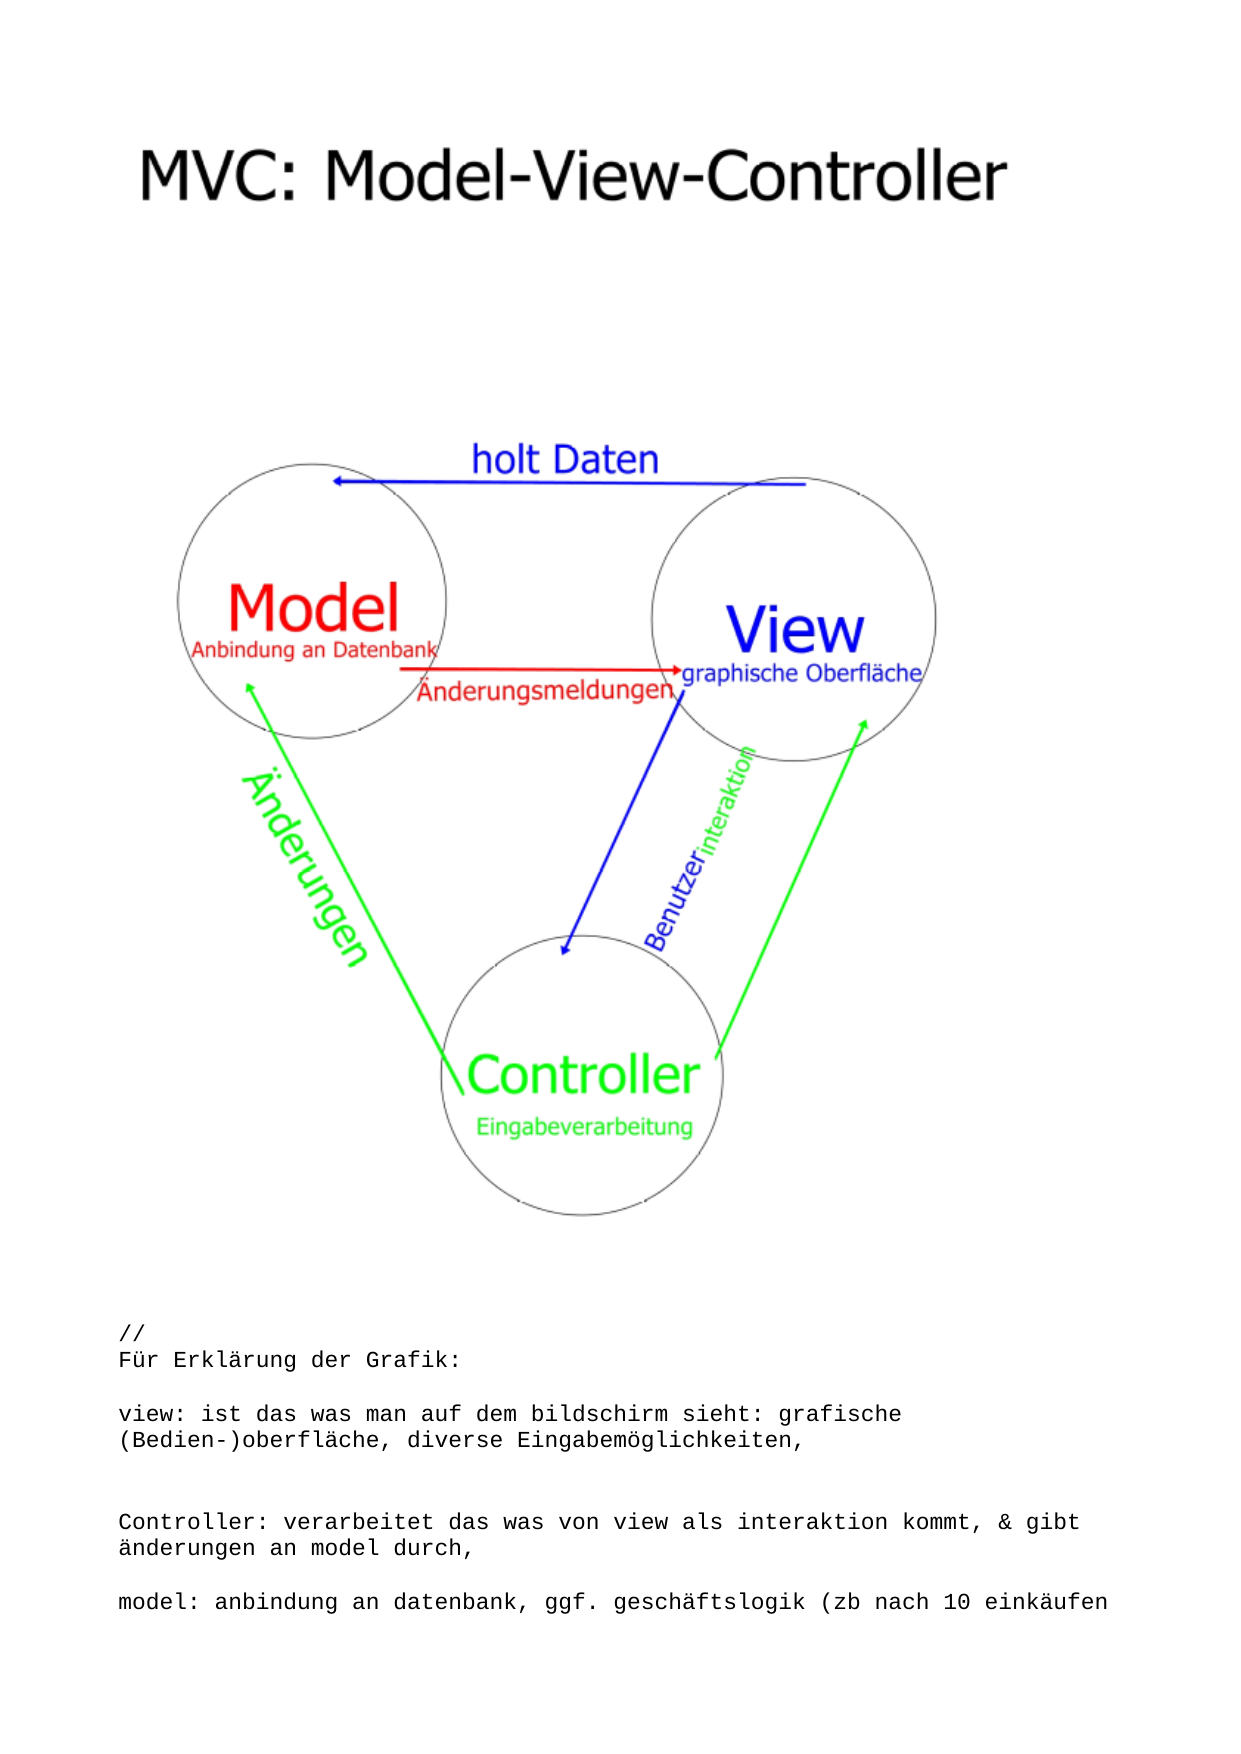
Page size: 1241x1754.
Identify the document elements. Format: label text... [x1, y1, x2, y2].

text Controller: verarbeitet das was von view als interaktion kommt, & gibt änderungen an model durch, [118, 1511, 1122, 1562]
text Für Erklärung der Grafik: [118, 1349, 1122, 1375]
text view: ist das was man auf dem bildschirm sieht: grafische (Bedien-)oberfläche, diverse Eingabemöglichkeiten, [118, 1403, 1122, 1454]
text // [118, 1323, 1122, 1349]
text model: anbindung an datenbank, ggf. geschäftslogik (zb nach 10 einkäufen [118, 1591, 1122, 1616]
